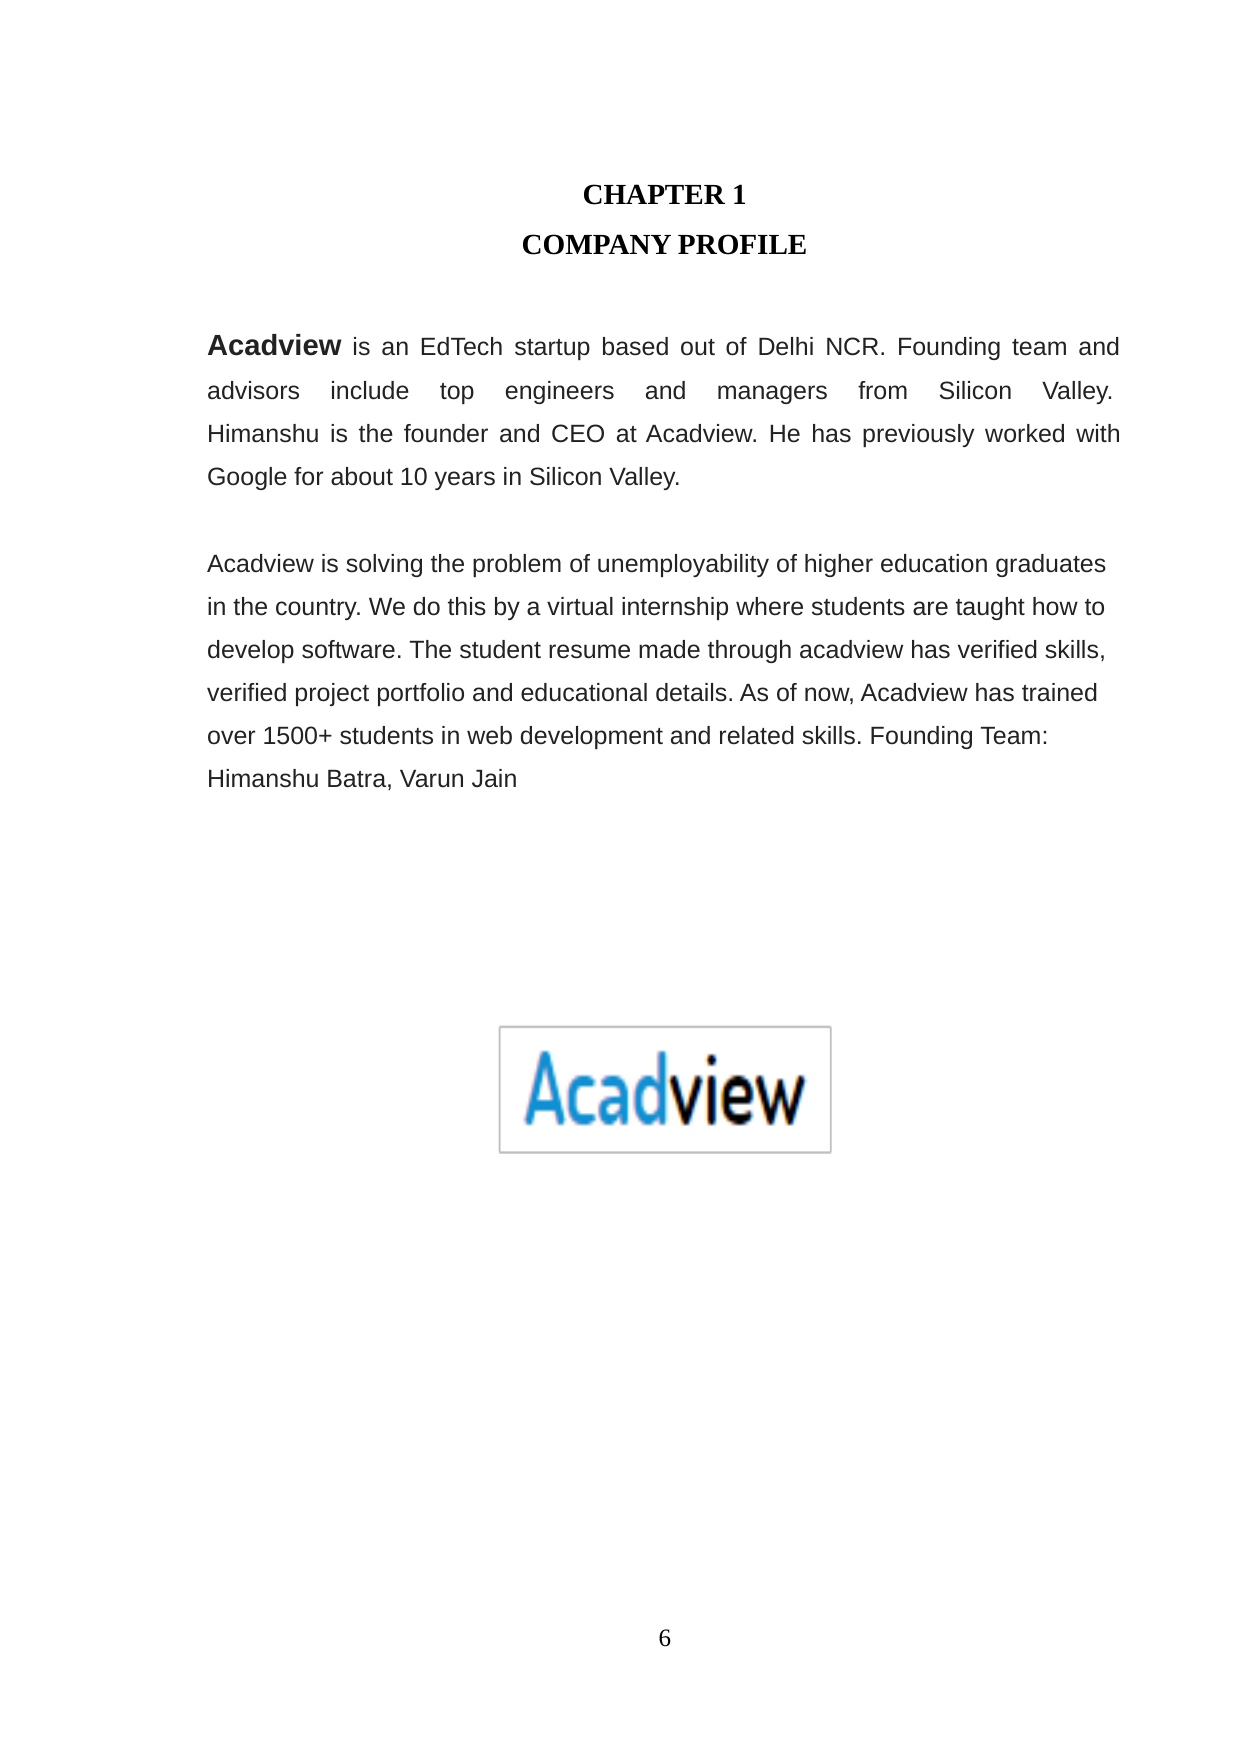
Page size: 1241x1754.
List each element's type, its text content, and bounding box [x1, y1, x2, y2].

text COMPANY PROFILE [207, 227, 1122, 261]
text CHAPTER 1 [207, 177, 1122, 211]
picture [439, 864, 893, 1318]
text Acadview is solving the problem of unemployability of higher education graduates in the country. We do this by a virtual internship where students are taught how to develop software. The student resume made through acadview has verified skills, verified project portfolio and educational details. As of now, Acadview has trained over 1500+ students in web development and related skills. Founding Team: Himanshu Batra, Varun Jain [207, 548, 1122, 793]
text Acadview is an EdTech startup based out of Delhi NCR. Founding team and advisors include top engineers and managers from Silicon Valley. Himanshu is the founder and CEO at Acadview. He has previously worked with Google for about 10 years in Silicon Valley. [207, 328, 1122, 491]
